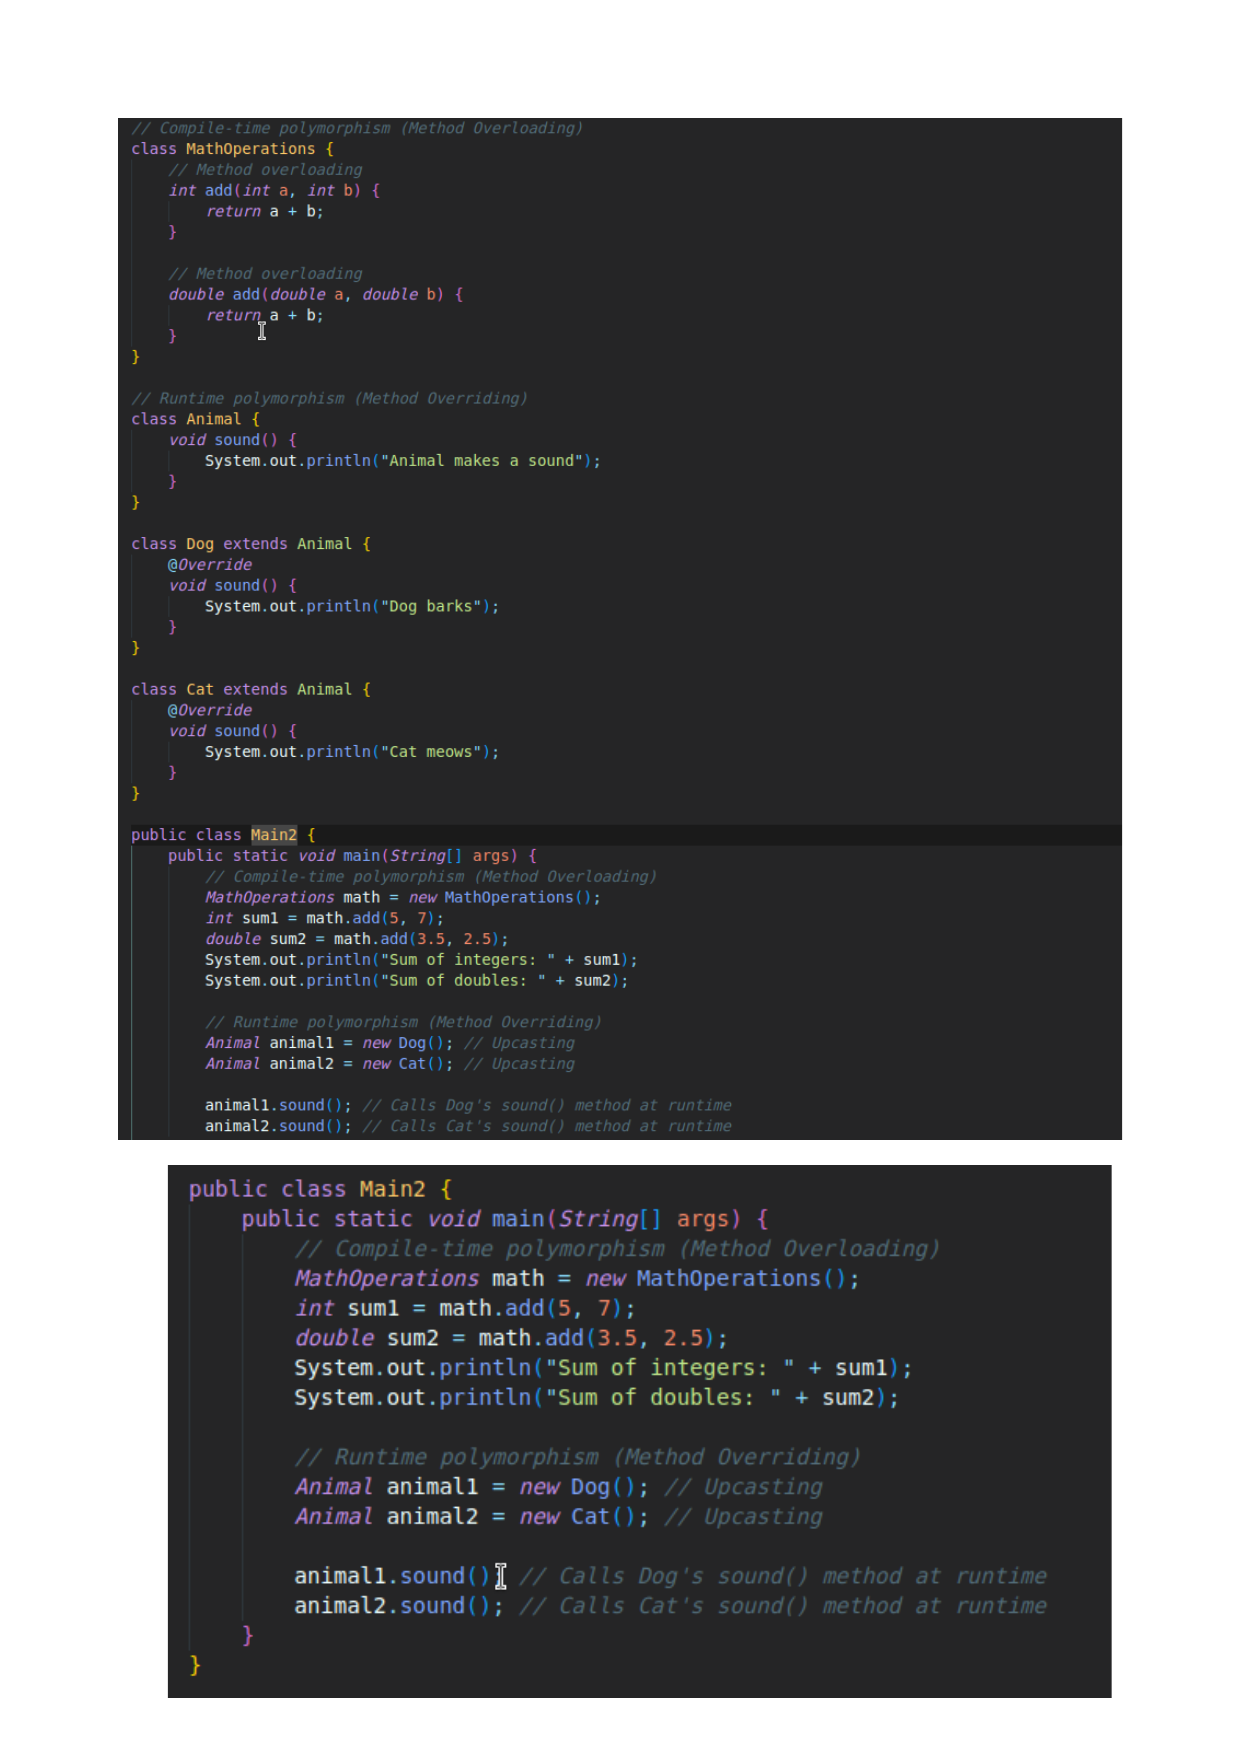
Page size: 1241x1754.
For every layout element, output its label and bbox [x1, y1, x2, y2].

picture [118, 118, 1123, 1140]
picture [167, 1165, 1112, 1698]
